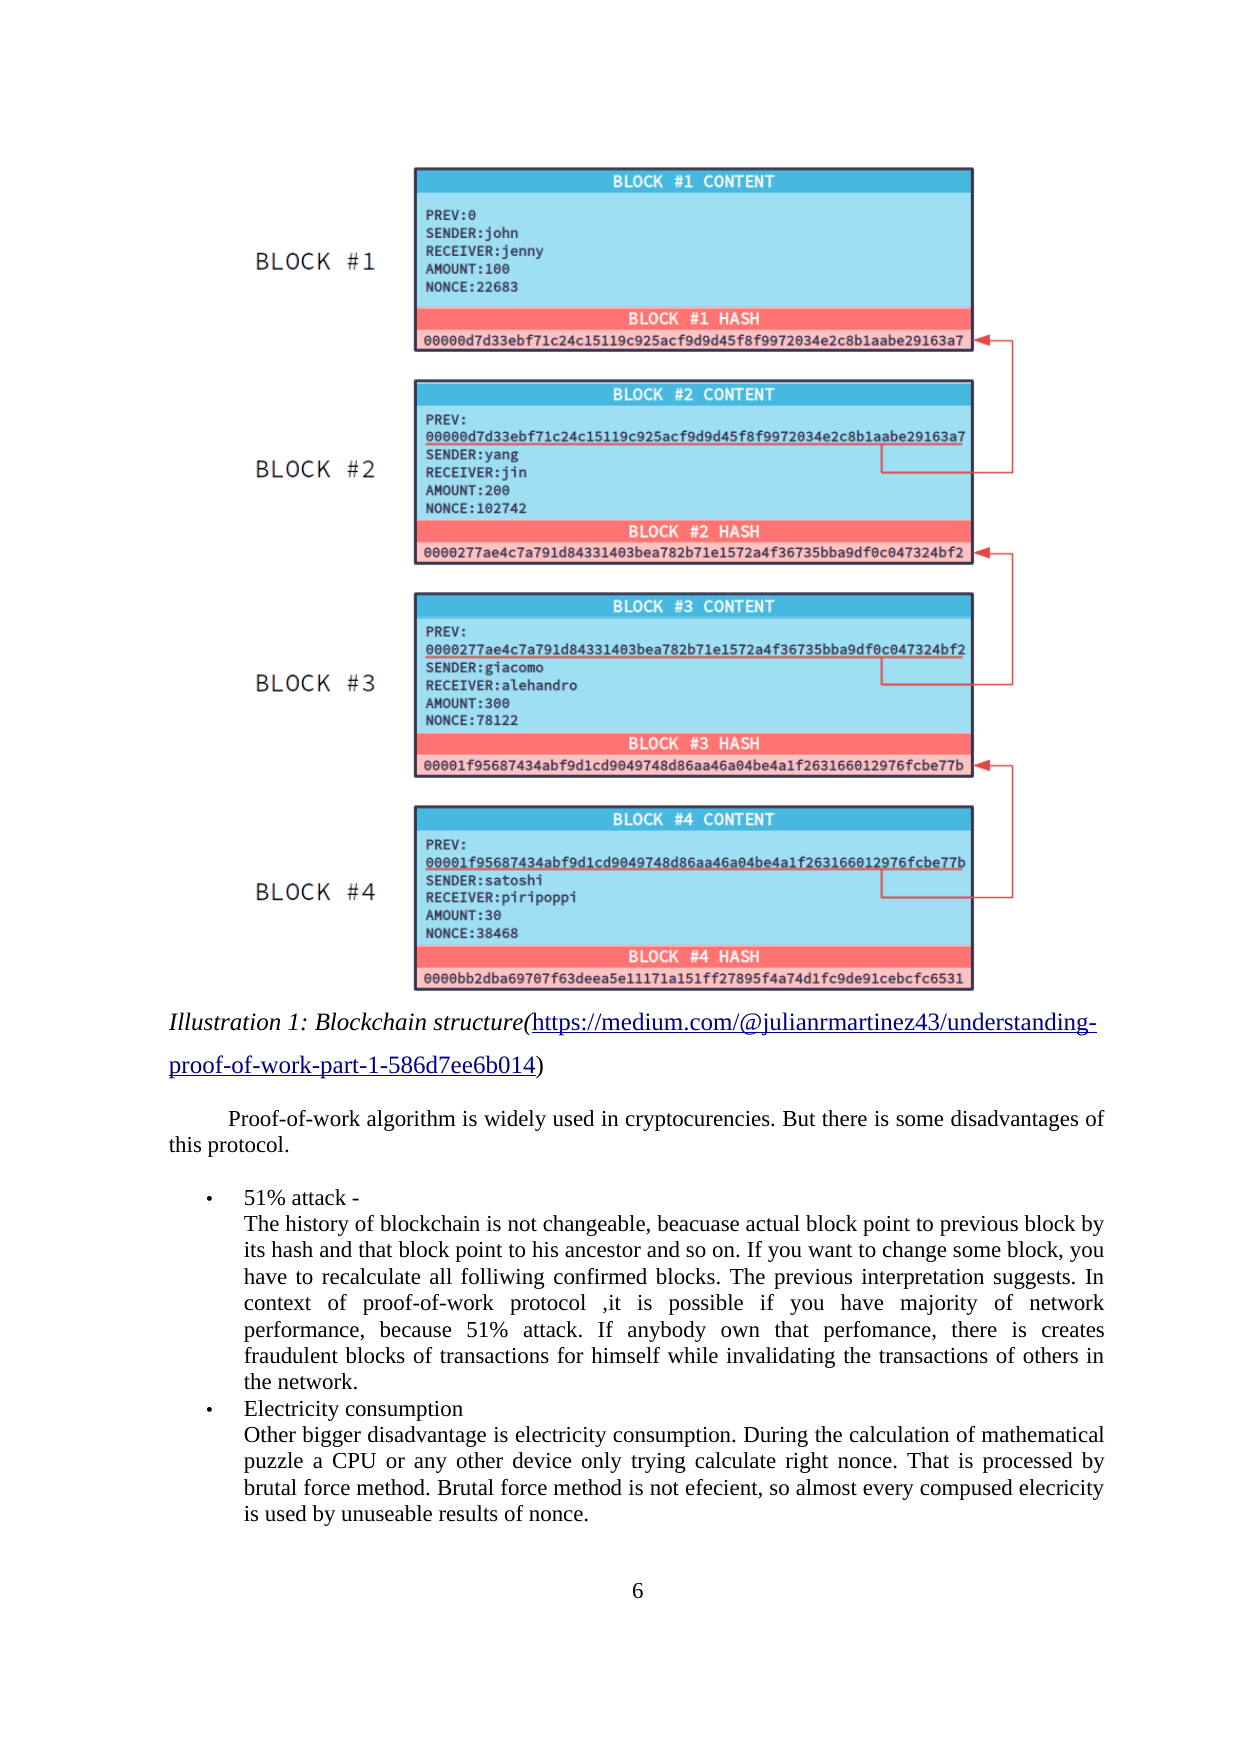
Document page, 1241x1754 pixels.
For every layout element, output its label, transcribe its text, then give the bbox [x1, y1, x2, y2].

list 51% attack - [206, 1184, 1106, 1210]
list The history of blockchain is not changeable, beacuase actual block point to previous block by its hash and that block point to his ancestor and so on. If you want to change some block, you have to recalculate all folliwing confirmed blocks. The previous interpretation suggests. In context of proof-of-work protocol ,it is possible if you have majority of network performance, because 51% attack. If anybody own that perfomance, there is creates fraudulent blocks of transactions for himself while invalidating the transactions of others in the network. [206, 1210, 1106, 1395]
text Illustration 1: Blockchain structure(https://medium.com/@julianrmartinez43/understanding-proof-of-work-part-1-586d7ee6b014) [169, 993, 1106, 1078]
text Proof-of-work algorithm is widely used in cryptocurencies. But there is some disadvantages of this protocol. [169, 1105, 1106, 1157]
picture [168, 160, 1107, 993]
list Other bigger disadvantage is electricity consumption. During the calculation of mathematical puzzle a CPU or any other device only trying calculate right nonce. That is processed by brutal force method. Brutal force method is not efecient, so almost every compused elecricity is used by unuseable results of nonce. [206, 1421, 1106, 1526]
list Electricity consumption [206, 1395, 1106, 1421]
